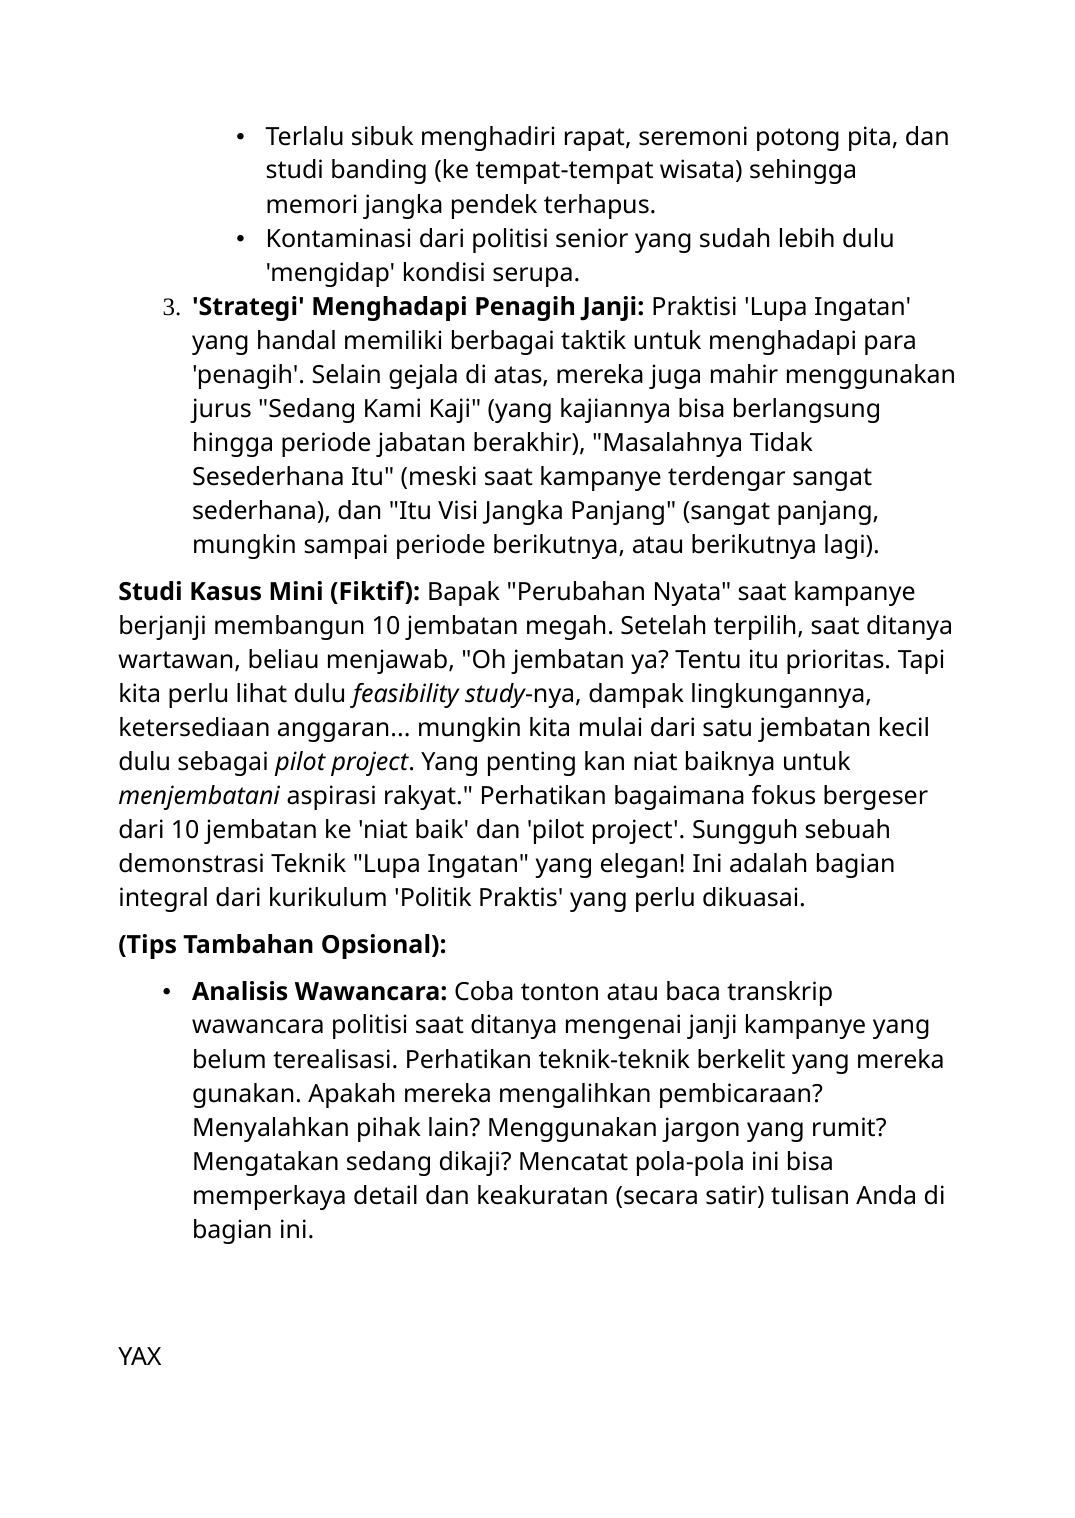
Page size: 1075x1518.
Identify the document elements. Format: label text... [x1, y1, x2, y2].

list Analisis Wawancara: Coba tonton atau baca transkrip wawancara politisi saat ditanya mengenai janji kampanye yang belum terealisasi. Perhatikan teknik-teknik berkelit yang mereka gunakan. Apakah mereka mengalihkan pembicaraan? Menyalahkan pihak lain? Menggunakan jargon yang rumit? Mengatakan sedang dikaji? Mencatat pola-pola ini bisa memperkaya detail dan keakuratan (secara satir) tulisan Anda di bagian ini. [162, 973, 957, 1246]
list 'Strategi' Menghadapi Penagih Janji: Praktisi 'Lupa Ingatan' yang handal memiliki berbagai taktik untuk menghadapi para 'penagih'. Selain gejala di atas, mereka juga mahir menggunakan jurus "Sedang Kami Kaji" (yang kajiannya bisa berlangsung hingga periode jabatan berakhir), "Masalahnya Tidak Sesederhana Itu" (meski saat kampanye terdengar sangat sederhana), dan "Itu Visi Jangka Panjang" (sangat panjang, mungkin sampai periode berikutnya, atau berikutnya lagi). [162, 288, 957, 561]
text (Tips Tambahan Opsional): [118, 927, 957, 961]
text Studi Kasus Mini (Fiktif): Bapak "Perubahan Nyata" saat kampanye berjanji membangun 10 jembatan megah. Setelah terpilih, saat ditanya wartawan, beliau menjawab, "Oh jembatan ya? Tentu itu prioritas. Tapi kita perlu lihat dulu feasibility study-nya, dampak lingkungannya, ketersediaan anggaran... mungkin kita mulai dari satu jembatan kecil dulu sebagai pilot project. Yang penting kan niat baiknya untuk menjembatani aspirasi rakyat." Perhatikan bagaimana fokus bergeser dari 10 jembatan ke 'niat baik' dan 'pilot project'. Sungguh sebuah demonstrasi Teknik "Lupa Ingatan" yang elegan! Ini adalah bagian integral dari kurikulum 'Politik Praktis' yang perlu dikuasai. [118, 573, 957, 914]
list Kontaminasi dari politisi senior yang sudah lebih dulu 'mengidap' kondisi serupa. [236, 220, 957, 288]
list Terlalu sibuk menghadiri rapat, seremoni potong pita, dan studi banding (ke tempat-tempat wisata) sehingga memori jangka pendek terhapus. [236, 118, 957, 220]
text YAX [118, 1339, 957, 1373]
